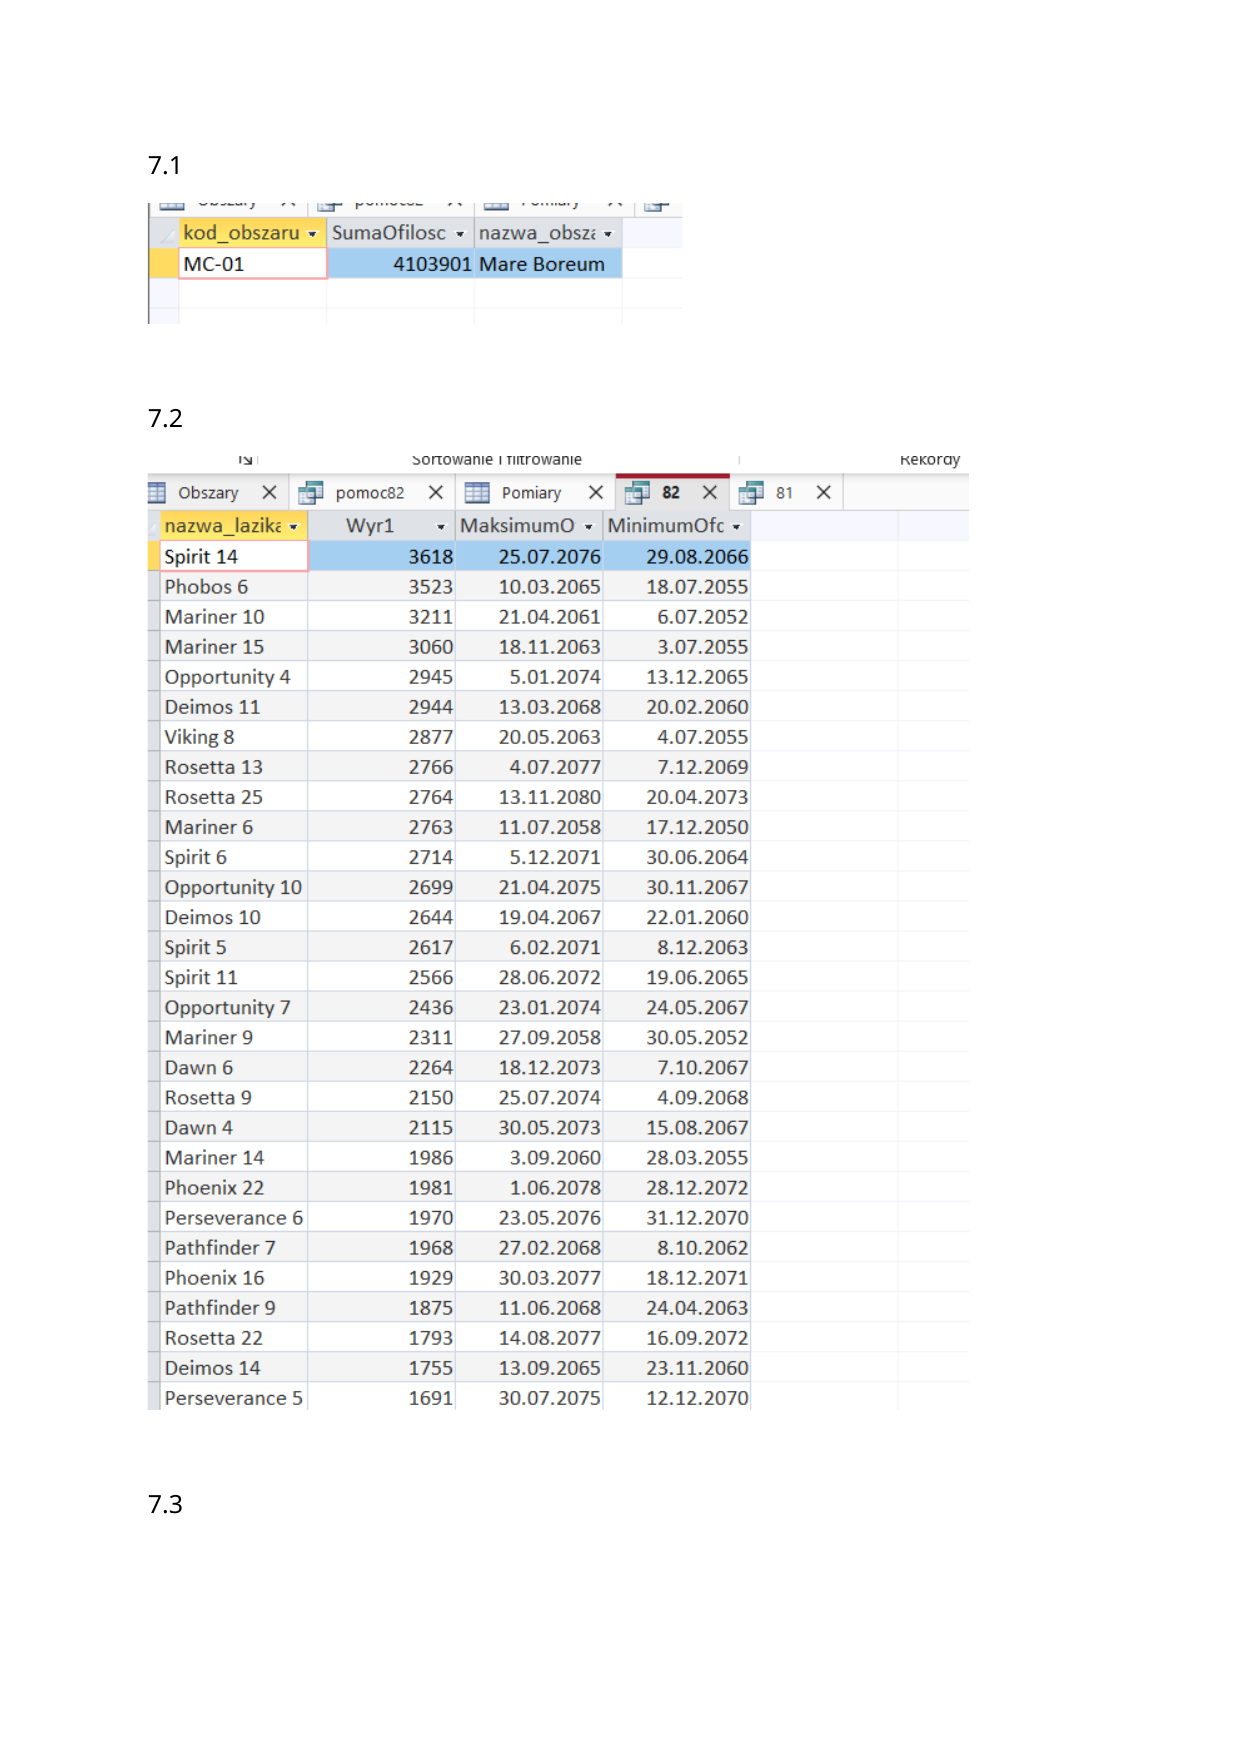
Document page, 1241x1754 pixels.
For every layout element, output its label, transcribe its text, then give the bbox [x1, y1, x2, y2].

text 7.3 [148, 1487, 1093, 1521]
text 7.2 [148, 401, 1093, 435]
text 7.1 [148, 148, 1093, 182]
